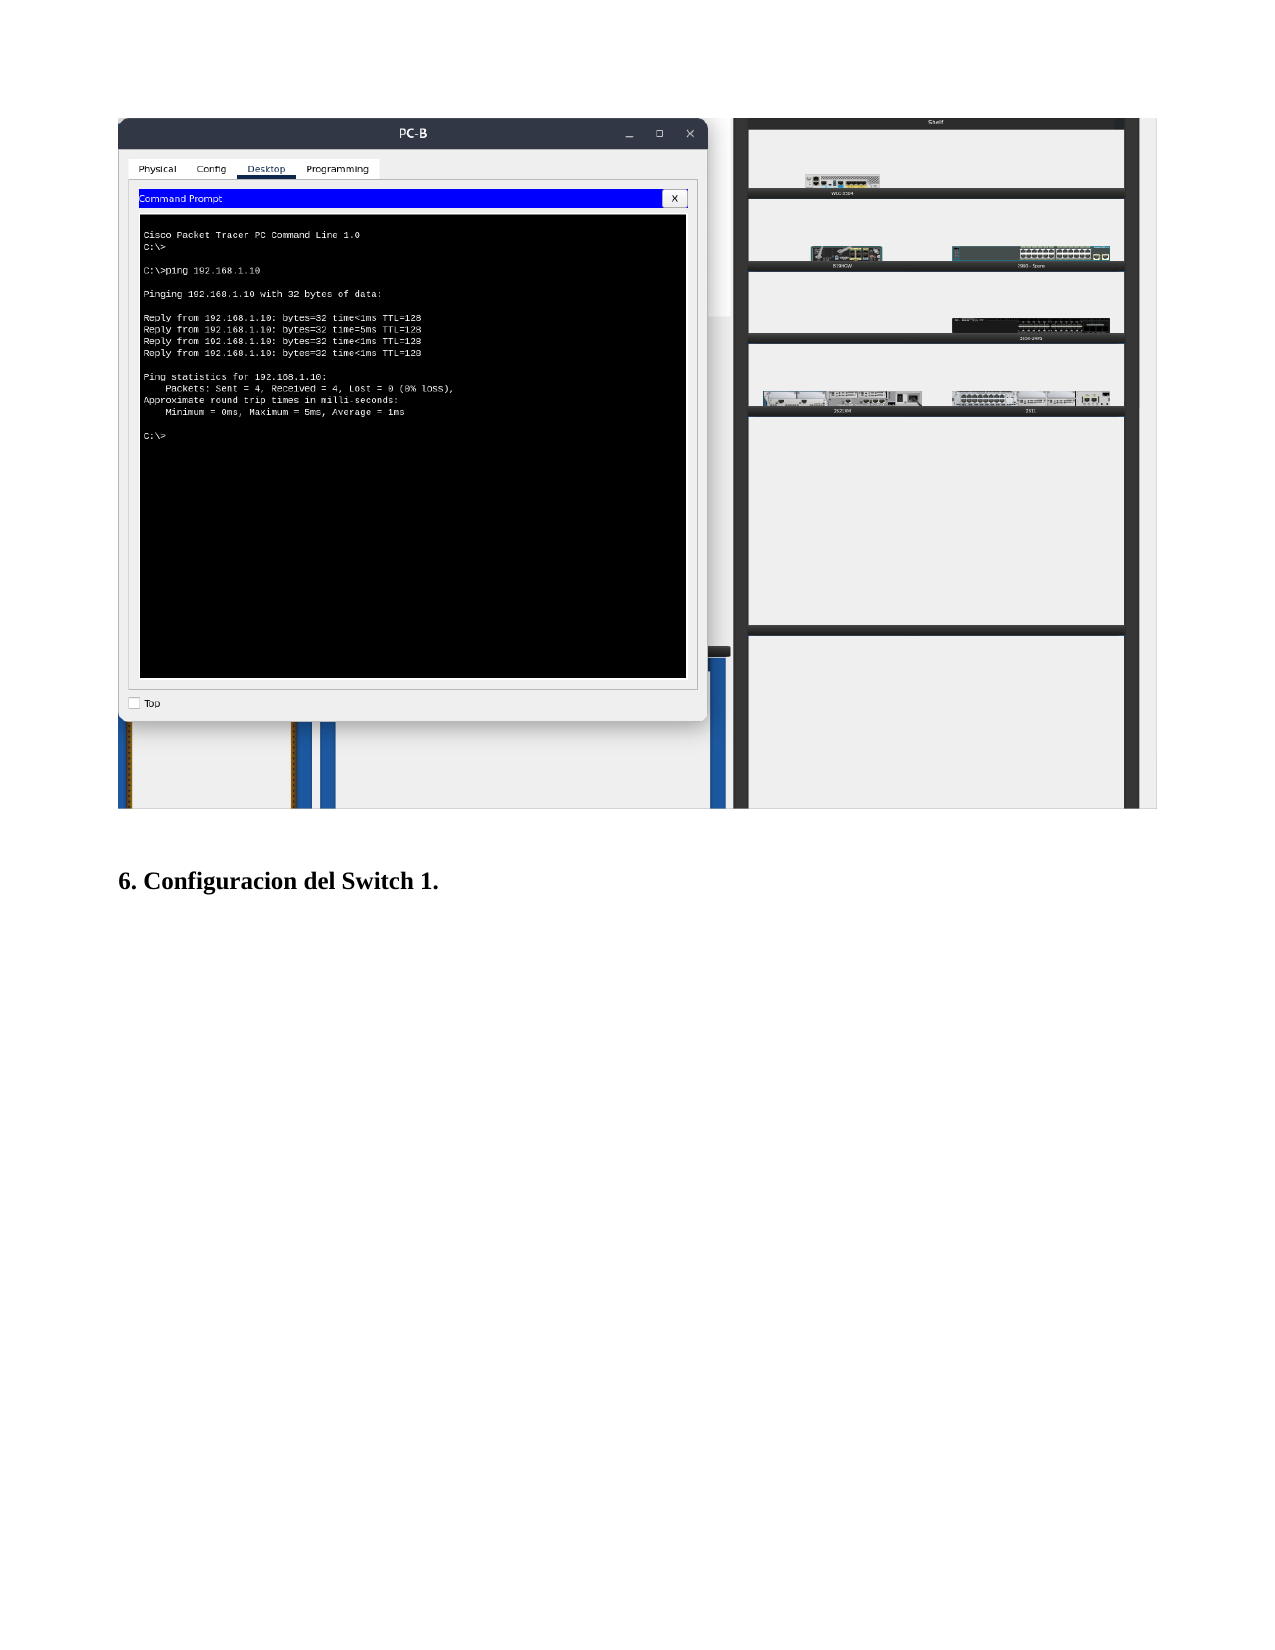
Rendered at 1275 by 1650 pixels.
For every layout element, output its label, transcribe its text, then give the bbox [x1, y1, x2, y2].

picture [118, 118, 1157, 809]
text 6. Configuracion del Switch 1. [118, 866, 1157, 894]
